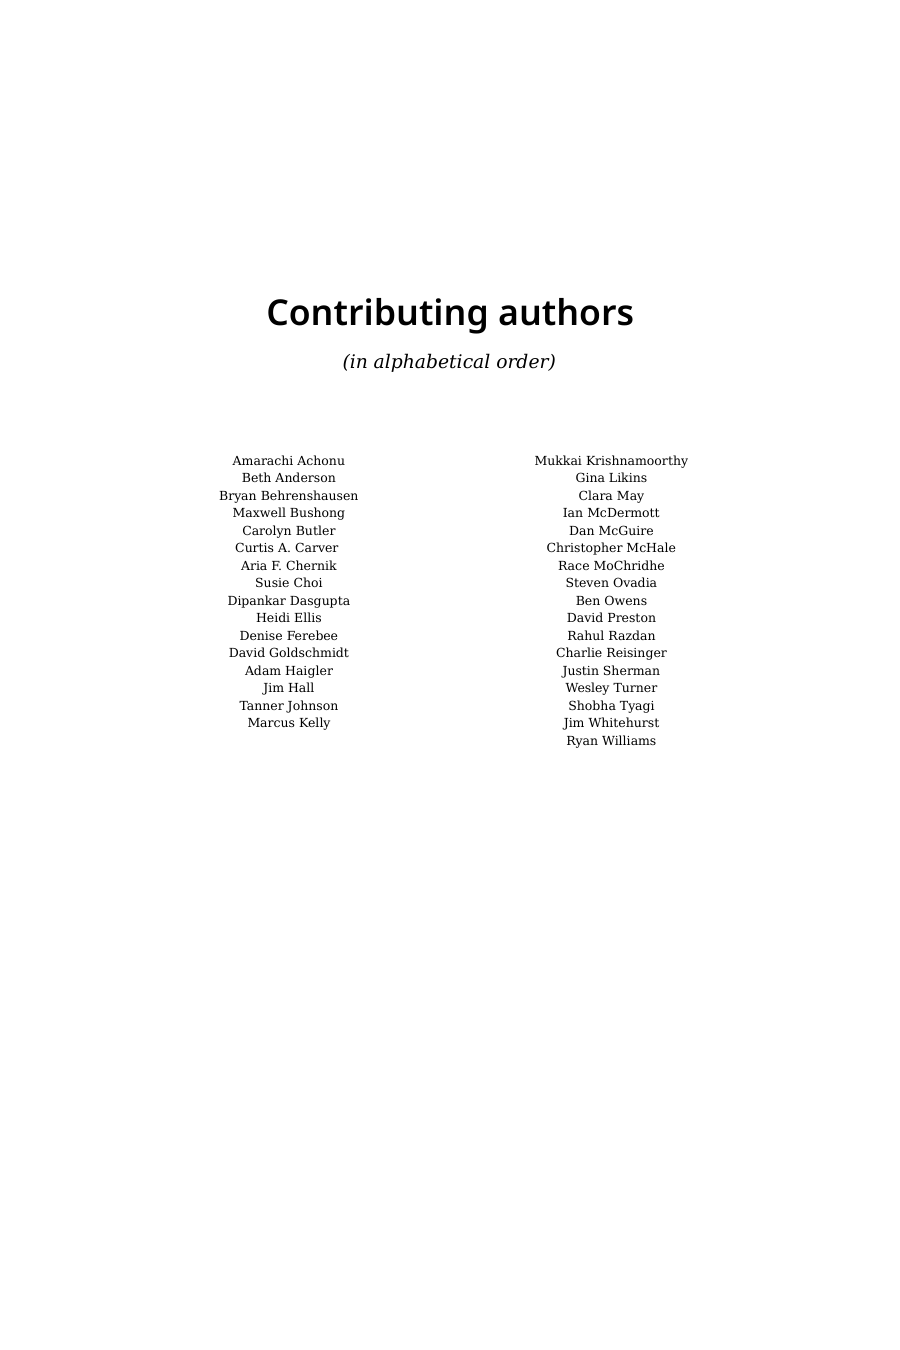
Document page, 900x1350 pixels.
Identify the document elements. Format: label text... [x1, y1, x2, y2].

subtitle Contributing authors [127, 287, 772, 336]
table_header Mukkai Krishnamoorthy Gina Likins Clara May Ian McDermott Dan McGuire Christopher McHale Race MoChridhe Steven Ovadia Ben Owens David Preston Rahul Razdan Charlie Reisinger Justin Sherman Wesley Turner Shobha Tyagi Jim Whitehurst Ryan Williams [450, 448, 772, 754]
table_header Amarachi Achonu Beth Anderson Bryan Behrenshausen Maxwell Bushong Carolyn Butler Curtis A. Carver Aria F. Chernik Susie Choi Dipankar Dasgupta Heidi Ellis Denise Ferebee David Goldschmidt Adam Haigler Jim Hall Tanner Johnson Marcus Kelly [128, 448, 450, 754]
text (in alphabetical order) [127, 351, 772, 373]
